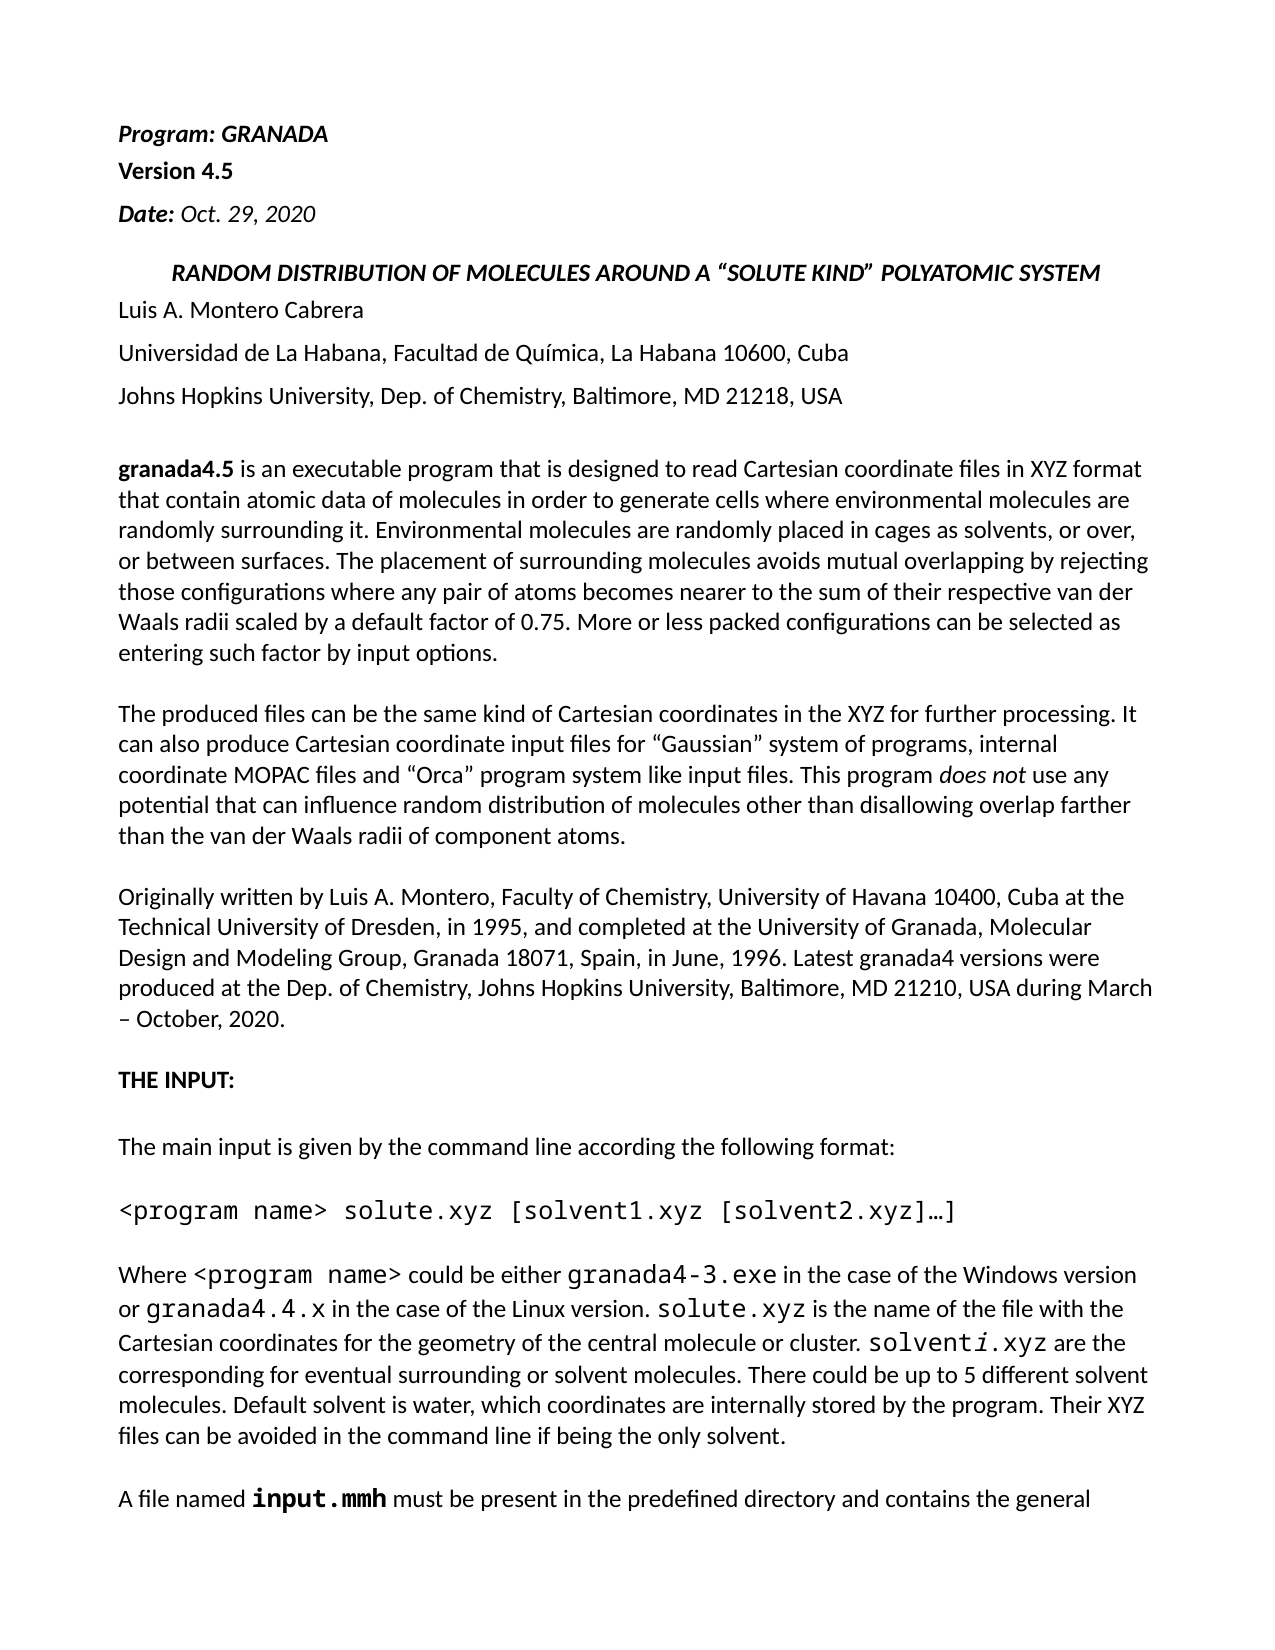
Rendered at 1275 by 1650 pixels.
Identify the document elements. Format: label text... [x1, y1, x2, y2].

text Luis A. Montero Cabrera [118, 294, 1157, 324]
text granada4.5 is an executable program that is designed to read Cartesian coordinate files in XYZ format that contain atomic data of molecules in order to generate cells where environmental molecules are randomly surrounding it. Environmental molecules are randomly placed in cages as solvents, or over, or between surfaces. The placement of surrounding molecules avoids mutual overlapping by rejecting those configurations where any pair of atoms becomes nearer to the sum of their respective van der Waals radii scaled by a default factor of 0.75. More or less packed configurations can be selected as entering such factor by input options. [118, 453, 1157, 667]
text Originally written by Luis A. Montero, Faculty of Chemistry, University of Havana 10400, Cuba at the Technical University of Dresden, in 1995, and completed at the University of Granada, Molecular Design and Modeling Group, Granada 18071, Spain, in June, 1996. Latest granada4 versions were produced at the Dep. of Chemistry, Johns Hopkins University, Baltimore, MD 21210, USA during March – October, 2020. [118, 881, 1157, 1033]
text Johns Hopkins University, Dep. of Chemistry, Baltimore, MD 21218, USA [118, 380, 1157, 411]
text Where <program name> could be either granada4-3.exe in the case of the Windows version or granada4.4.x in the case of the Linux version. solute.xyz is the name of the file with the Cartesian coordinates for the geometry of the central molecule or cluster. solventi.xyz are the corresponding for eventual surrounding or solvent molecules. There could be up to 5 different solvent molecules. Default solvent is water, which coordinates are internally stored by the program. Their XYZ files can be avoided in the command line if being the only solvent. [118, 1257, 1157, 1451]
text A file named input.mmh must be present in the predefined directory and contains the general [118, 1481, 1157, 1515]
text Date: Oct. 29, 2020 [118, 198, 1157, 228]
text <program name> solute.xyz [solvent1.xyz [solvent2.xyz]…] [118, 1192, 1157, 1226]
subtitle RANDOM DISTRIBUTION OF MOLECULES AROUND A “SOLUTE KIND” POLYATOMIC SYSTEM [118, 257, 1157, 288]
subtitle Program: GRANADA [118, 118, 1157, 149]
text Universidad de La Habana, Facultad de Química, La Habana 10600, Cuba [118, 337, 1157, 367]
text The produced files can be the same kind of Cartesian coordinates in the XYZ for further processing. It can also produce Cartesian coordinate input files for “Gaussian” system of programs, internal coordinate MOPAC files and “Orca” program system like input files. This program does not use any potential that can influence random distribution of molecules other than disallowing overlap farther than the van der Waals radii of component atoms. [118, 698, 1157, 850]
subtitle THE INPUT: [118, 1064, 1157, 1094]
text Version 4.5 [118, 155, 1157, 185]
text The main input is given by the command line according the following format: [118, 1131, 1157, 1162]
